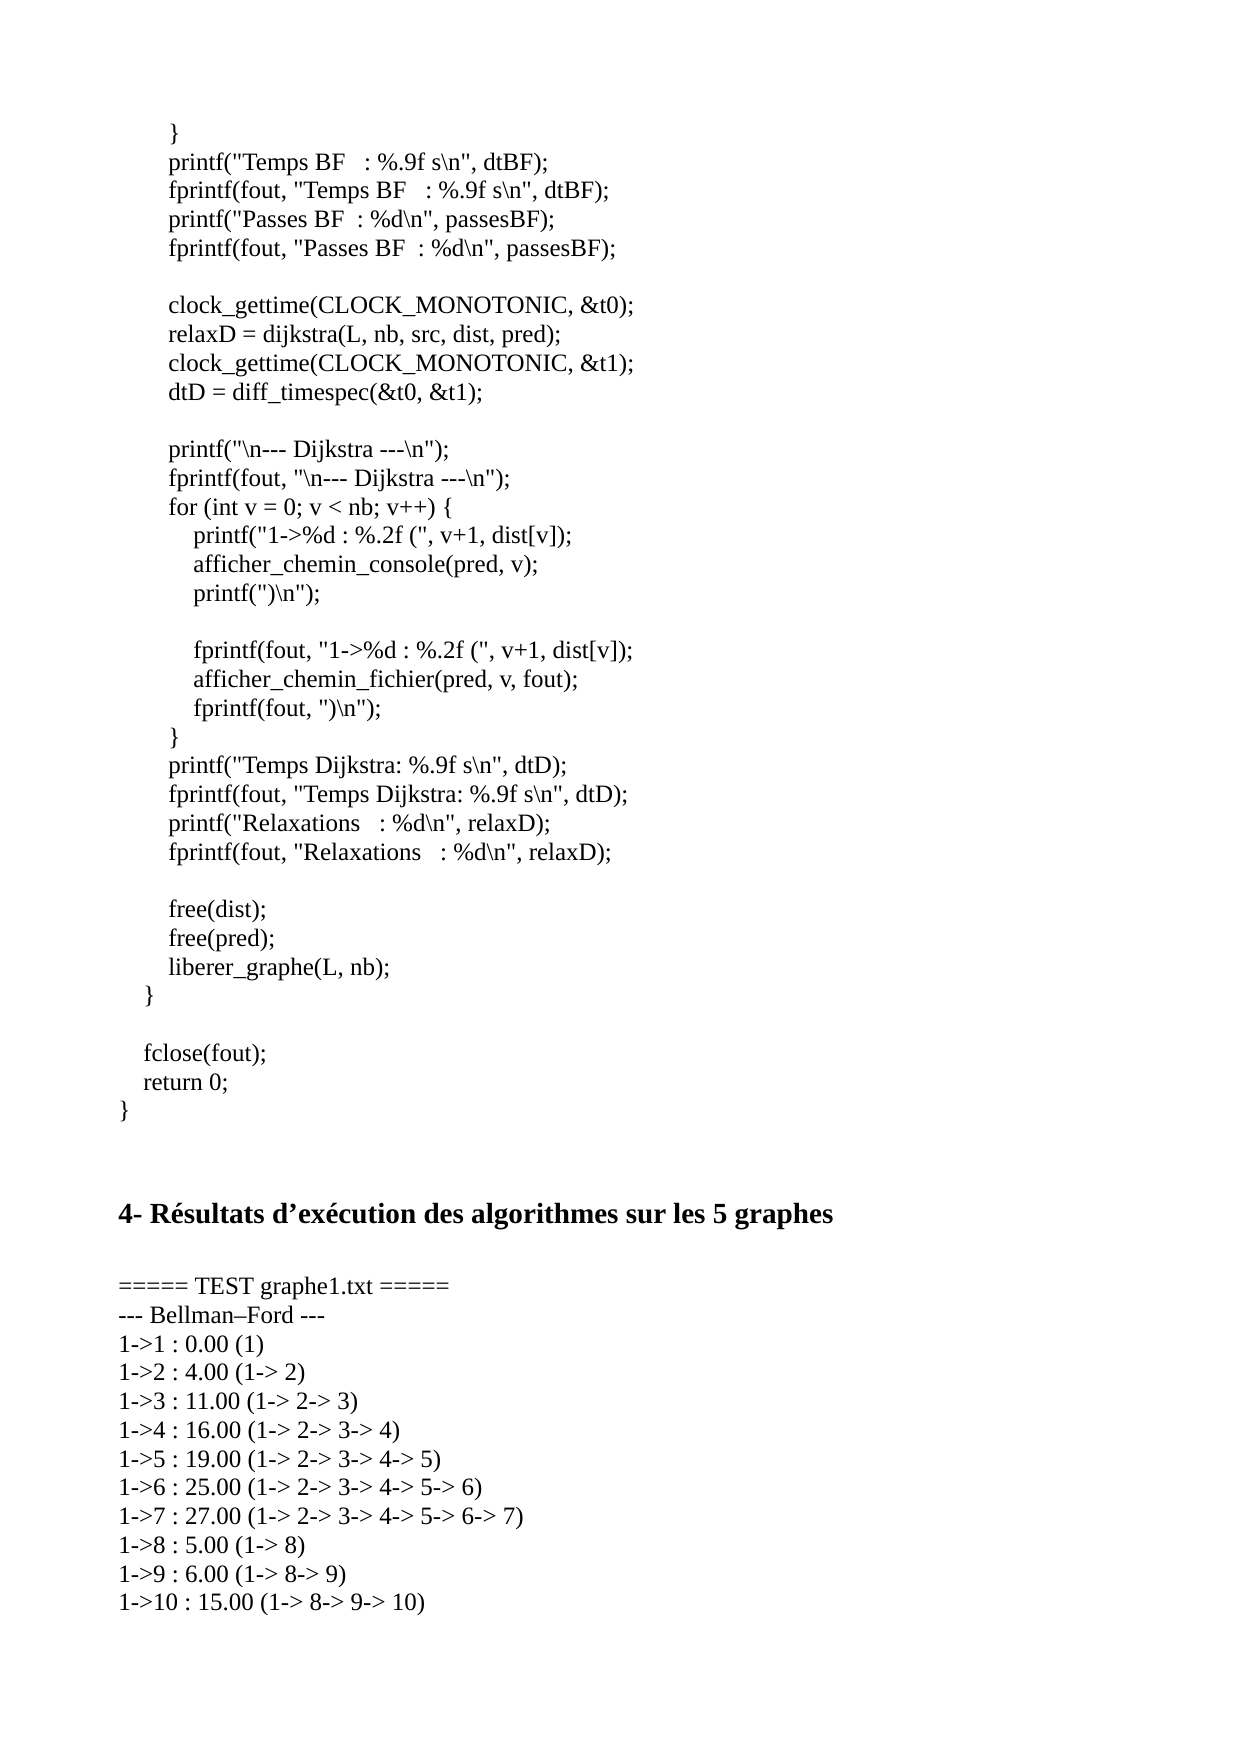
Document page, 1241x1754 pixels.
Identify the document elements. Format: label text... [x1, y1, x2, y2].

text 1->8 : 5.00 (1-> 8) [118, 1530, 1122, 1559]
text 1->5 : 19.00 (1-> 2-> 3-> 4-> 5) [118, 1444, 1122, 1472]
text clock_gettime(CLOCK_MONOTONIC, &t1); [118, 348, 1122, 377]
text } [118, 722, 1122, 751]
text for (int v = 0; v < nb; v++) { [118, 492, 1122, 521]
text 1->1 : 0.00 (1) [118, 1329, 1122, 1357]
text } [118, 118, 1122, 147]
text ===== TEST graphe1.txt ===== [118, 1271, 1122, 1300]
text printf(")\n"); [118, 578, 1122, 607]
text return 0; [118, 1067, 1122, 1096]
subtitle 4- Résultats d’exécution des algorithmes sur les 5 graphes [118, 1196, 1122, 1230]
text 1->2 : 4.00 (1-> 2) [118, 1357, 1122, 1386]
text fprintf(fout, "1->%d : %.2f (", v+1, dist[v]); [118, 636, 1122, 664]
text printf("Temps BF : %.9f s\n", dtBF); [118, 147, 1122, 176]
text 1->7 : 27.00 (1-> 2-> 3-> 4-> 5-> 6-> 7) [118, 1501, 1122, 1530]
text afficher_chemin_console(pred, v); [118, 549, 1122, 578]
text afficher_chemin_fichier(pred, v, fout); [118, 664, 1122, 693]
text } [118, 1096, 1122, 1124]
text 1->6 : 25.00 (1-> 2-> 3-> 4-> 5-> 6) [118, 1472, 1122, 1501]
text fprintf(fout, "\n--- Dijkstra ---\n"); [118, 463, 1122, 492]
text } [118, 981, 1122, 1009]
text fclose(fout); [118, 1038, 1122, 1067]
text relaxD = dijkstra(L, nb, src, dist, pred); [118, 319, 1122, 348]
text --- Bellman–Ford --- [118, 1300, 1122, 1329]
text fprintf(fout, "Temps BF : %.9f s\n", dtBF); [118, 176, 1122, 204]
text printf("Relaxations : %d\n", relaxD); [118, 808, 1122, 837]
text printf("Passes BF : %d\n", passesBF); [118, 204, 1122, 233]
text printf("1->%d : %.2f (", v+1, dist[v]); [118, 521, 1122, 549]
text free(dist); [118, 894, 1122, 923]
text clock_gettime(CLOCK_MONOTONIC, &t0); [118, 291, 1122, 319]
text 1->4 : 16.00 (1-> 2-> 3-> 4) [118, 1415, 1122, 1444]
text liberer_graphe(L, nb); [118, 952, 1122, 981]
text fprintf(fout, "Relaxations : %d\n", relaxD); [118, 837, 1122, 866]
text 1->9 : 6.00 (1-> 8-> 9) [118, 1559, 1122, 1587]
text printf("Temps Dijkstra: %.9f s\n", dtD); [118, 751, 1122, 779]
text 1->3 : 11.00 (1-> 2-> 3) [118, 1386, 1122, 1415]
text fprintf(fout, "Temps Dijkstra: %.9f s\n", dtD); [118, 779, 1122, 808]
text fprintf(fout, ")\n"); [118, 693, 1122, 722]
text free(pred); [118, 923, 1122, 952]
text 1->10 : 15.00 (1-> 8-> 9-> 10) [118, 1587, 1122, 1616]
text fprintf(fout, "Passes BF : %d\n", passesBF); [118, 233, 1122, 262]
text dtD = diff_timespec(&t0, &t1); [118, 377, 1122, 406]
text printf("\n--- Dijkstra ---\n"); [118, 434, 1122, 463]
